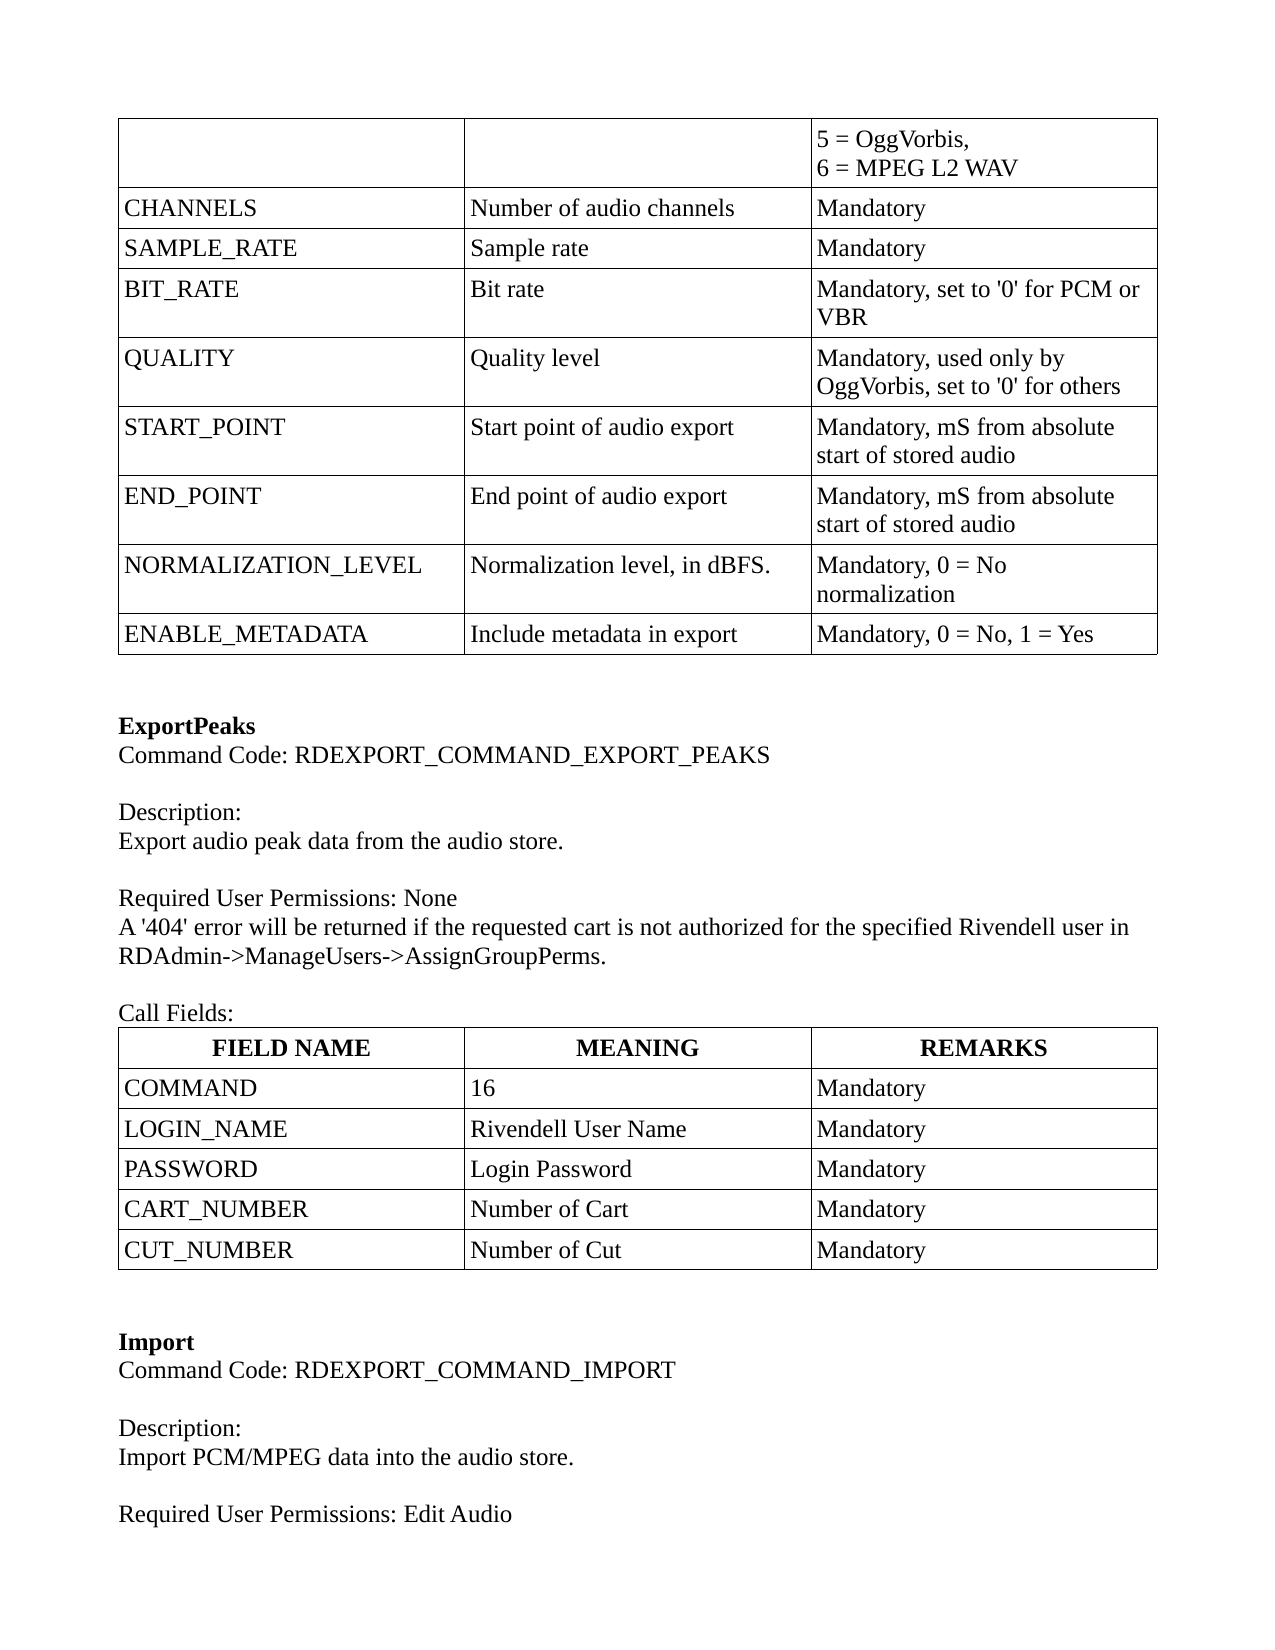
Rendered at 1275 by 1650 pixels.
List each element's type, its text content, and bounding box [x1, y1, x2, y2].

table_cell Number of Cart [465, 1190, 811, 1229]
table_cell Sample rate [465, 229, 811, 268]
table_header REMARKS [812, 1028, 1157, 1068]
table_cell 16 [465, 1069, 811, 1108]
table_header FIELD NAME [119, 1028, 464, 1068]
table_cell Mandatory, used only by OggVorbis, set to '0' for others [812, 338, 1157, 406]
table_cell START_POINT [119, 407, 464, 475]
text Command Code: RDEXPORT_COMMAND_EXPORT_PEAKS [118, 740, 1157, 768]
table_cell Mandatory, 0 = No, 1 = Yes [812, 614, 1157, 653]
table_cell Number of audio channels [465, 188, 811, 227]
table_cell Rivendell User Name [465, 1109, 811, 1148]
table_cell Mandatory [812, 1149, 1157, 1188]
table_cell [119, 119, 464, 187]
table_cell Number of Cut [465, 1230, 811, 1269]
text Command Code: RDEXPORT_COMMAND_IMPORT [118, 1356, 1157, 1384]
table_cell Mandatory [812, 1069, 1157, 1108]
table_cell QUALITY [119, 338, 464, 406]
table_cell CART_NUMBER [119, 1190, 464, 1229]
text Export audio peak data from the audio store. [118, 826, 1157, 855]
table_cell 5 = OggVorbis, 6 = MPEG L2 WAV [812, 119, 1157, 187]
table_cell Login Password [465, 1149, 811, 1188]
table_cell Normalization level, in dBFS. [465, 545, 811, 613]
table_cell Mandatory [812, 1109, 1157, 1148]
table_cell Mandatory [812, 1230, 1157, 1269]
table_cell [465, 119, 811, 187]
table_cell End point of audio export [465, 476, 811, 544]
table_cell Mandatory, mS from absolute start of stored audio [812, 476, 1157, 544]
table_cell Mandatory [812, 1190, 1157, 1229]
table_cell Mandatory [812, 229, 1157, 268]
table_header MEANING [465, 1028, 811, 1068]
table_cell CUT_NUMBER [119, 1230, 464, 1269]
table_cell Mandatory, set to '0' for PCM or VBR [812, 269, 1157, 337]
text Required User Permissions: Edit Audio [118, 1499, 1157, 1528]
table_cell PASSWORD [119, 1149, 464, 1188]
table_cell CHANNELS [119, 188, 464, 227]
table_cell LOGIN_NAME [119, 1109, 464, 1148]
table_cell BIT_RATE [119, 269, 464, 337]
text Call Fields: [118, 998, 1157, 1027]
text Description: [118, 797, 1157, 826]
text Import [118, 1327, 1157, 1356]
table_cell COMMAND [119, 1069, 464, 1108]
text Required User Permissions: None [118, 883, 1157, 912]
table_cell NORMALIZATION_LEVEL [119, 545, 464, 613]
table_cell Mandatory [812, 188, 1157, 227]
table_cell Quality level [465, 338, 811, 406]
table_cell ENABLE_METADATA [119, 614, 464, 653]
table_cell Mandatory, 0 = No normalization [812, 545, 1157, 613]
table_cell Mandatory, mS from absolute start of stored audio [812, 407, 1157, 475]
text Description: [118, 1413, 1157, 1442]
text ExportPeaks [118, 711, 1157, 740]
table_cell Include metadata in export [465, 614, 811, 653]
table_cell Start point of audio export [465, 407, 811, 475]
table_cell SAMPLE_RATE [119, 229, 464, 268]
table_cell END_POINT [119, 476, 464, 544]
text Import PCM/MPEG data into the audio store. [118, 1442, 1157, 1471]
text A '404' error will be returned if the requested cart is not authorized for the specified Rivendell user in RDAdmin->ManageUsers->AssignGroupPerms. [118, 912, 1157, 970]
table_cell Bit rate [465, 269, 811, 337]
